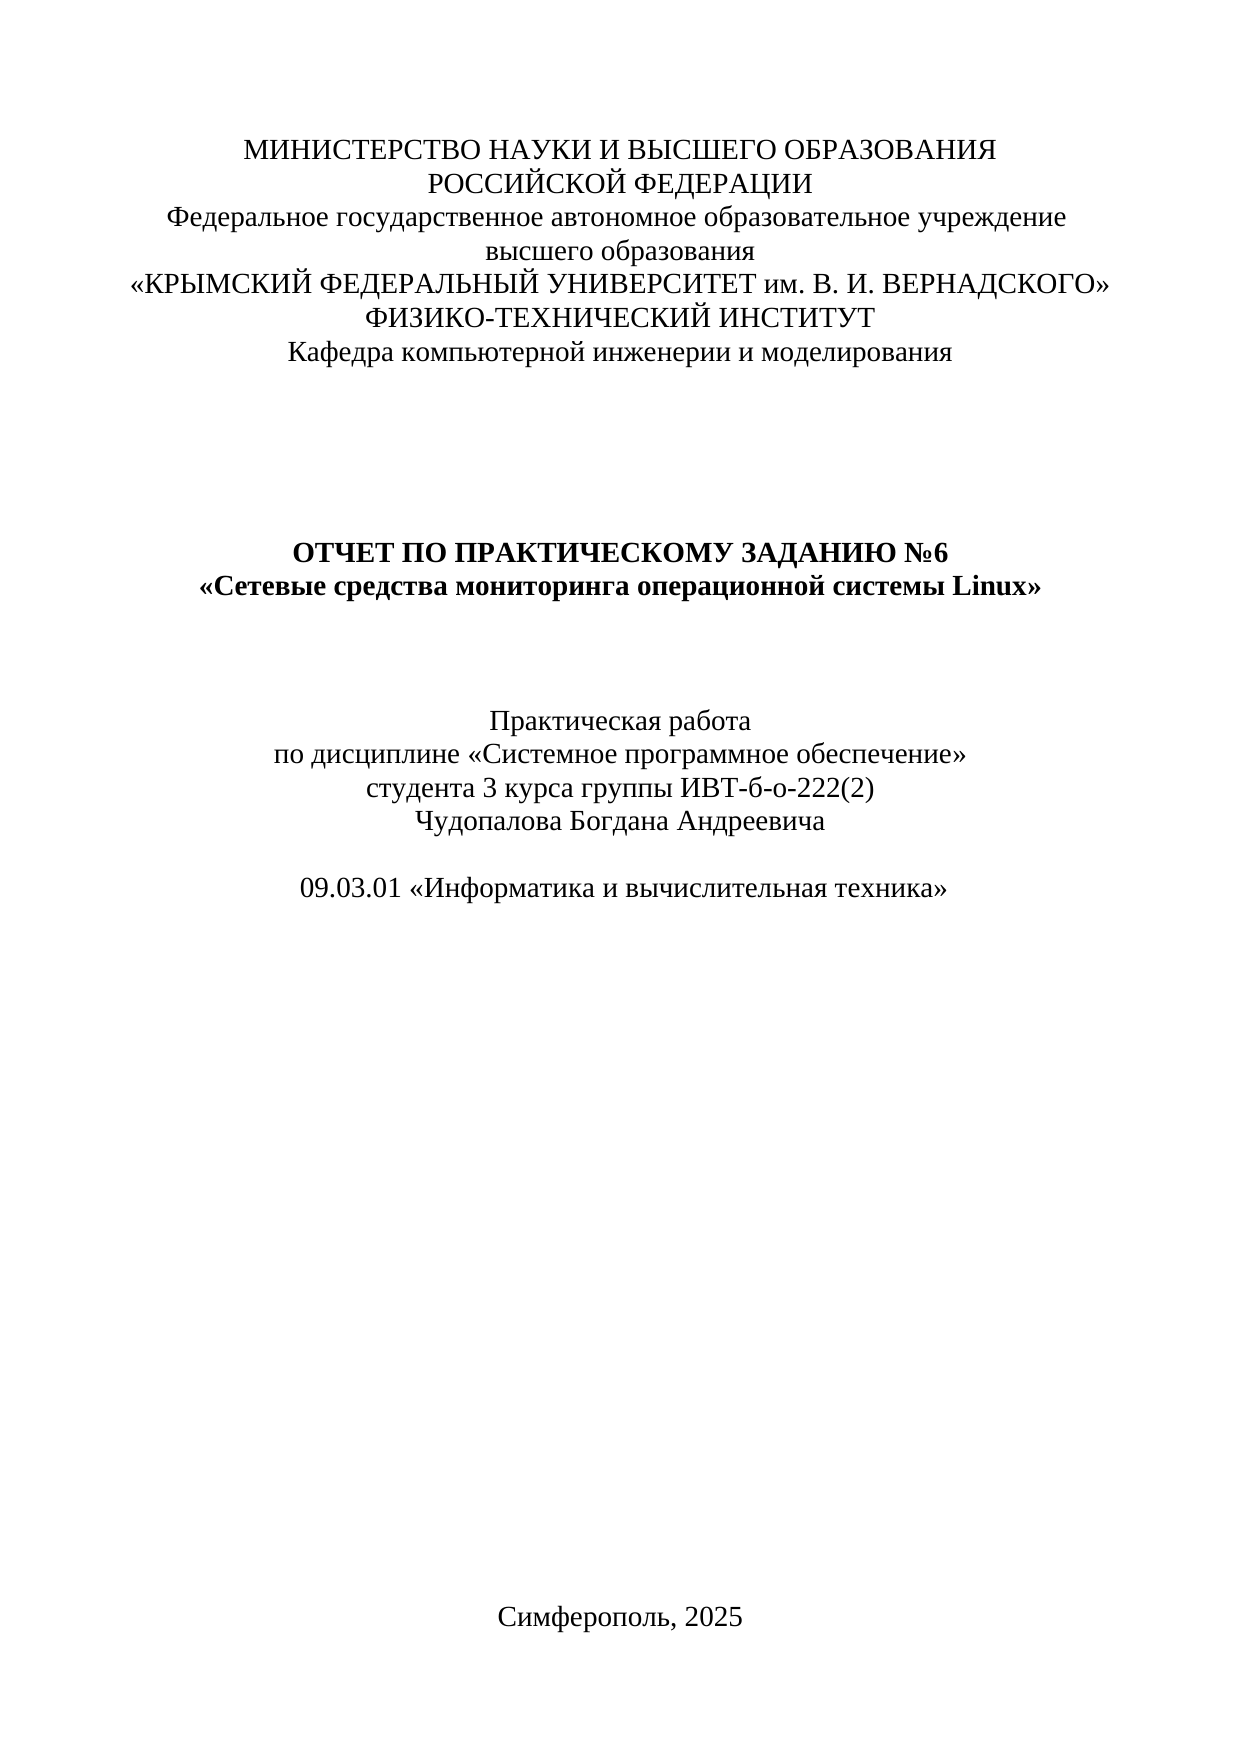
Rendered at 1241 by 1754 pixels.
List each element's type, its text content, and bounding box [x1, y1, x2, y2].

text Симферополь, 2025 [118, 1599, 1122, 1632]
text МИНИСТЕРСТВО НАУКИ И ВЫСШЕГО ОБРАЗОВАНИЯ РОССИЙСКОЙ ФЕДЕРАЦИИ [118, 132, 1122, 199]
text по дисциплине «Системное программное обеспечение» [118, 736, 1122, 770]
text Кафедра компьютерной инженерии и моделирования [118, 334, 1122, 367]
text ФИЗИКО-ТЕХНИЧЕСКИЙ ИНСТИТУТ [118, 300, 1122, 334]
text Федеральное государственное автономное образовательное учреждение высшего образования [118, 199, 1122, 267]
text Чудопалова Богдана Андреевича [118, 803, 1122, 837]
text студента 3 курса группы ИВТ-б-о-222(2) [118, 770, 1122, 803]
text Практическая работа [118, 703, 1122, 736]
text «Cетевые средства мониторинга операционной системы Linux» [118, 568, 1122, 602]
text 09.03.01 «Информатика и вычислительная техника» [118, 870, 1122, 904]
text «КРЫМСКИЙ ФЕДЕРАЛЬНЫЙ УНИВЕРСИТЕТ им. В. И. ВЕРНАДСКОГО» [118, 267, 1122, 300]
text ОТЧЕТ ПО ПРАКТИЧЕСКОМУ ЗАДАНИЮ №6 [118, 535, 1122, 568]
